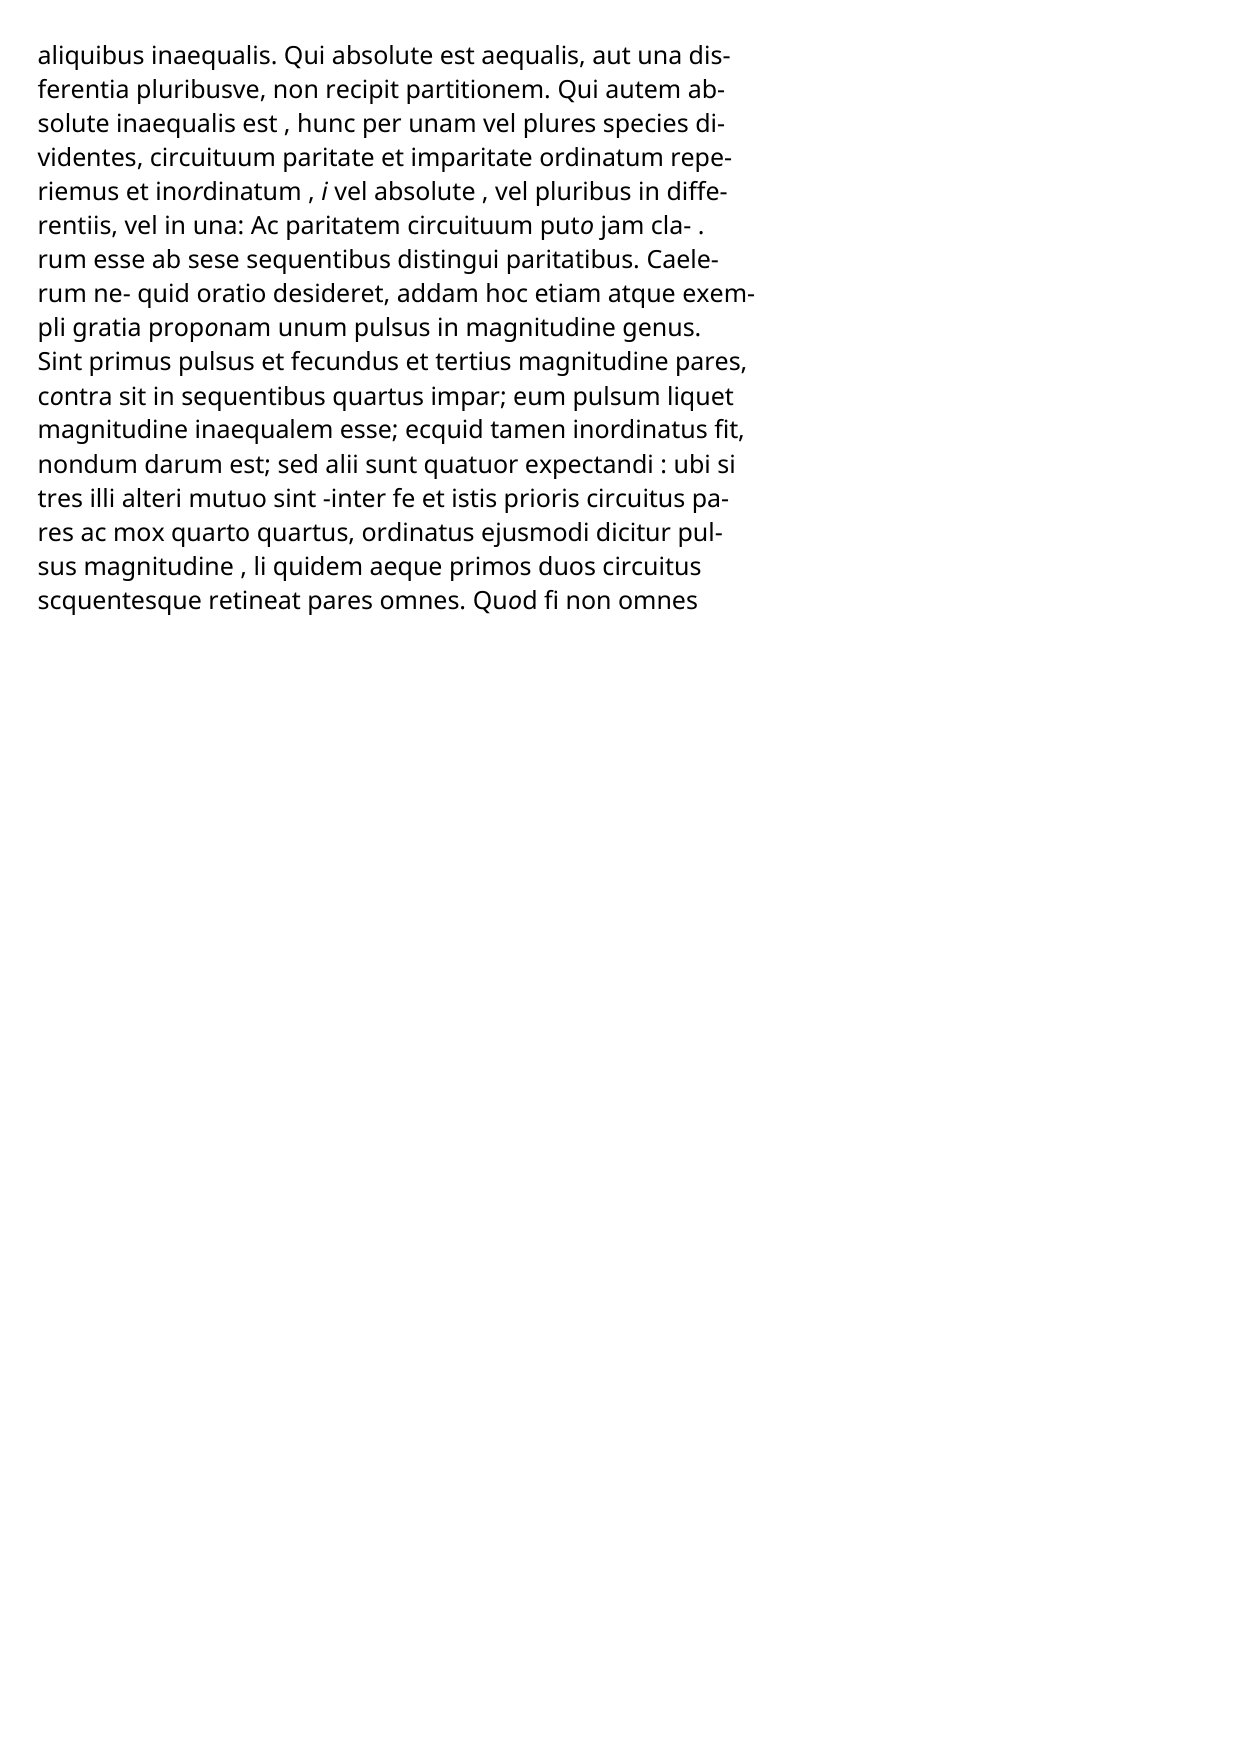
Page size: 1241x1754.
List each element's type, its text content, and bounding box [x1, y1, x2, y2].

text aliquibus inaequalis. Qui absolute est aequalis, aut una dis- ferentia pluribusve, non recipit partitionem. Qui autem ab- solute inaequalis est , hunc per unam vel plures species di- videntes, circuituum paritate et imparitate ordinatum repe- riemus et inordinatum , i vel absolute , vel pluribus in diffe- rentiis, vel in una: Ac paritatem circuituum puto jam cla- . rum esse ab sese sequentibus distingui paritatibus. Caele- rum ne- quid oratio desideret, addam hoc etiam atque exem- pli gratia proponam unum pulsus in magnitudine genus. Sint primus pulsus et fecundus et tertius magnitudine pares, contra sit in sequentibus quartus impar; eum pulsum liquet magnitudine inaequalem esse; ecquid tamen inordinatus fit, nondum darum est; sed alii sunt quatuor expectandi : ubi si tres illi alteri mutuo sint -inter fe et istis prioris circuitus pa- res ac mox quarto quartus, ordinatus ejusmodi dicitur pul- sus magnitudine , li quidem aeque primos duos circuitus scquentesque retineat pares omnes. Quod fi non omnes [37, 37, 1203, 617]
